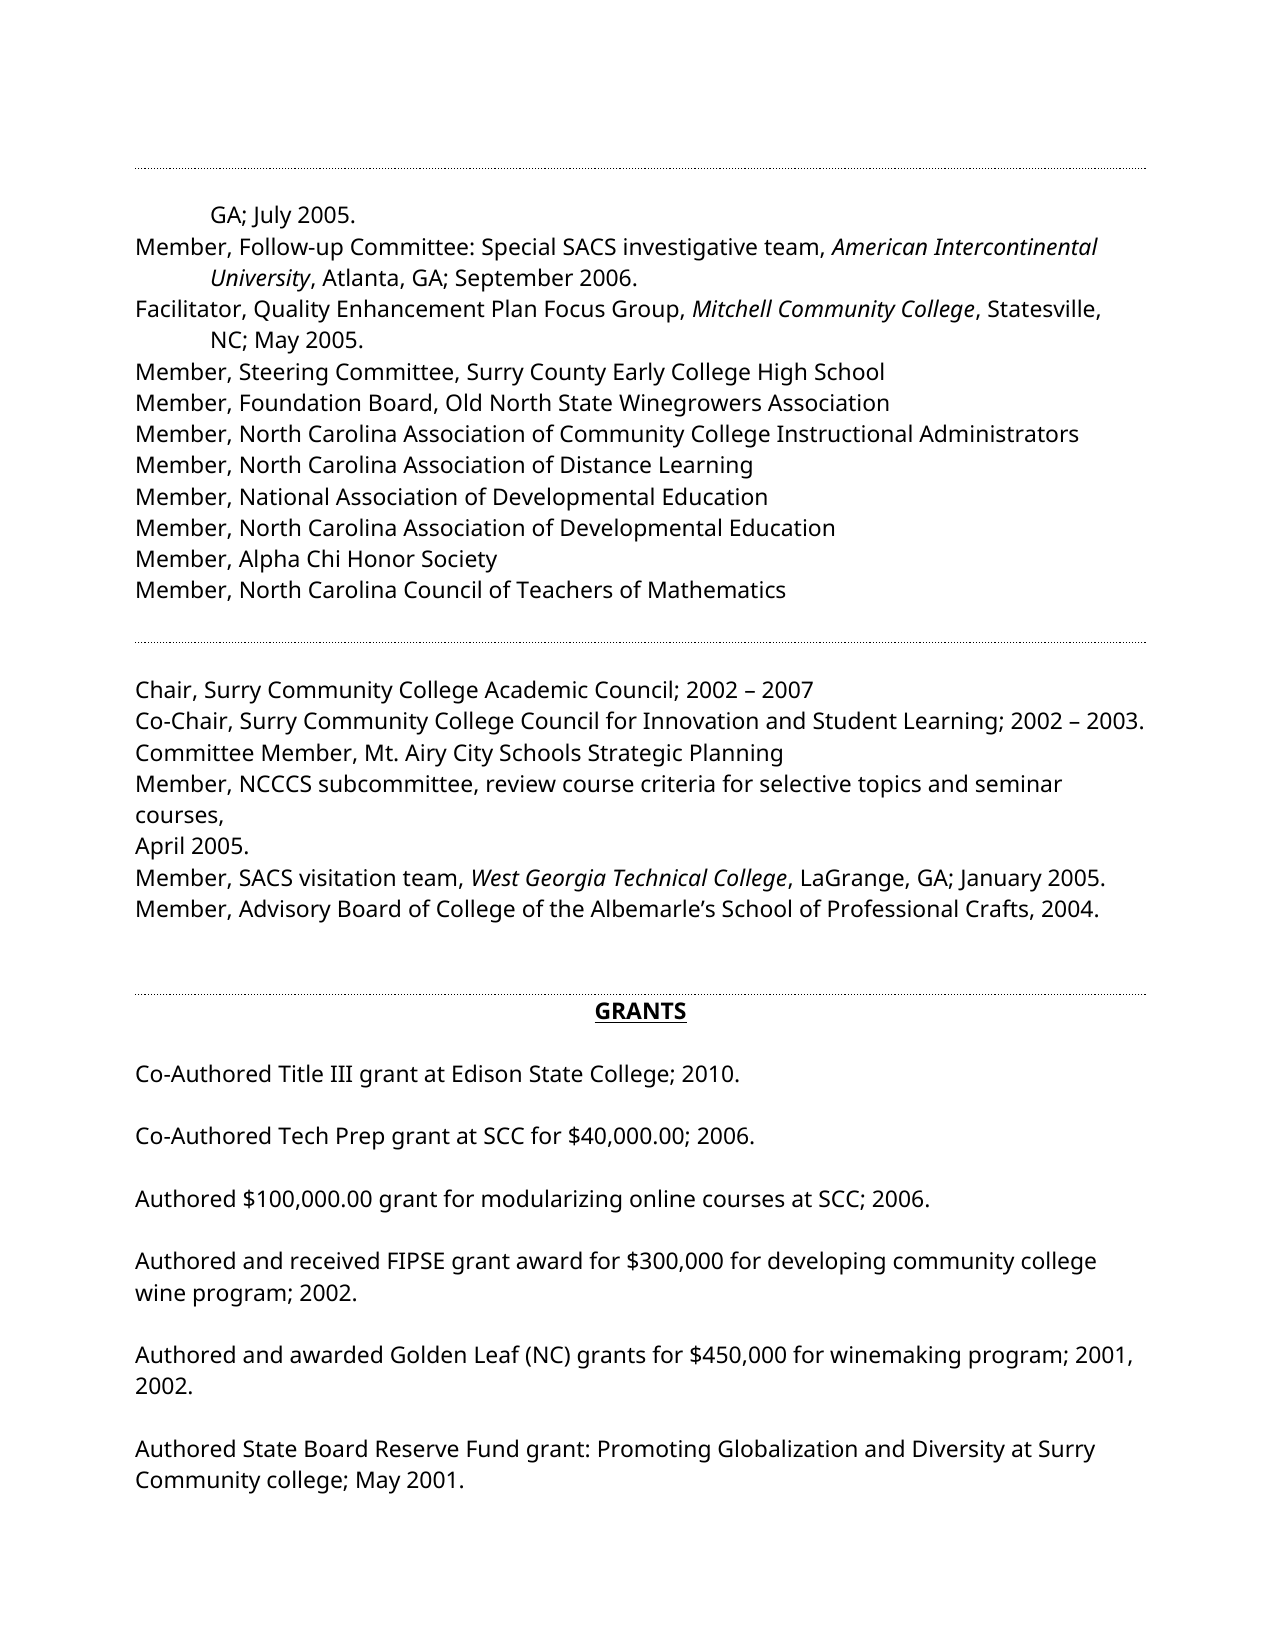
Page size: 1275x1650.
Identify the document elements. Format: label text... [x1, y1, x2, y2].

text Co-Authored Tech Prep grant at SCC for $40,000.00; 2006. [135, 1120, 1146, 1152]
text Member, SACS visitation team, West Georgia Technical College, LaGrange, GA; January 2005. [135, 862, 1146, 893]
text Authored and received FIPSE grant award for $300,000 for developing community college wine program; 2002. [135, 1245, 1146, 1308]
text GRANTS [135, 995, 1146, 1027]
text Co-Chair, Surry Community College Council for Innovation and Student Learning; 2002 – 2003. [135, 705, 1146, 737]
text Authored and awarded Golden Leaf (NC) grants for $450,000 for winemaking program; 2001, 2002. [135, 1339, 1146, 1402]
text GA; July 2005. [135, 199, 1146, 231]
text Authored $100,000.00 grant for modularizing online courses at SCC; 2006. [135, 1183, 1146, 1214]
text Member, Advisory Board of College of the Albemarle’s School of Professional Crafts, 2004. [135, 893, 1146, 924]
text Committee Member, Mt. Airy City Schools Strategic Planning [135, 737, 1146, 768]
text Member, North Carolina Association of Distance Learning [135, 449, 1146, 481]
text Member, Foundation Board, Old North State Winegrowers Association [135, 387, 1146, 418]
text Member, North Carolina Association of Community College Instructional Administrators [135, 418, 1146, 449]
text Member, Alpha Chi Honor Society [135, 543, 1146, 574]
text Member, North Carolina Council of Teachers of Mathematics [135, 574, 1146, 606]
text Co-Authored Title III grant at Edison State College; 2010. [135, 1058, 1146, 1089]
text Facilitator, Quality Enhancement Plan Focus Group, Mitchell Community College, Statesville, [135, 293, 1146, 324]
text Authored State Board Reserve Fund grant: Promoting Globalization and Diversity at Surry Community college; May 2001. [135, 1433, 1146, 1495]
text Member, National Association of Developmental Education [135, 481, 1146, 512]
text Member, North Carolina Association of Developmental Education [135, 512, 1146, 543]
text Chair, Surry Community College Academic Council; 2002 – 2007 [135, 674, 1146, 705]
text Member, Follow-up Committee: Special SACS investigative team, American Intercontinental University, Atlanta, GA; September 2006. [135, 231, 1146, 293]
text Member, NCCCS subcommittee, review course criteria for selective topics and seminar courses, [135, 768, 1146, 830]
text April 2005. [135, 830, 1146, 862]
text Member, Steering Committee, Surry County Early College High School [135, 356, 1146, 387]
text NC; May 2005. [135, 324, 1146, 356]
